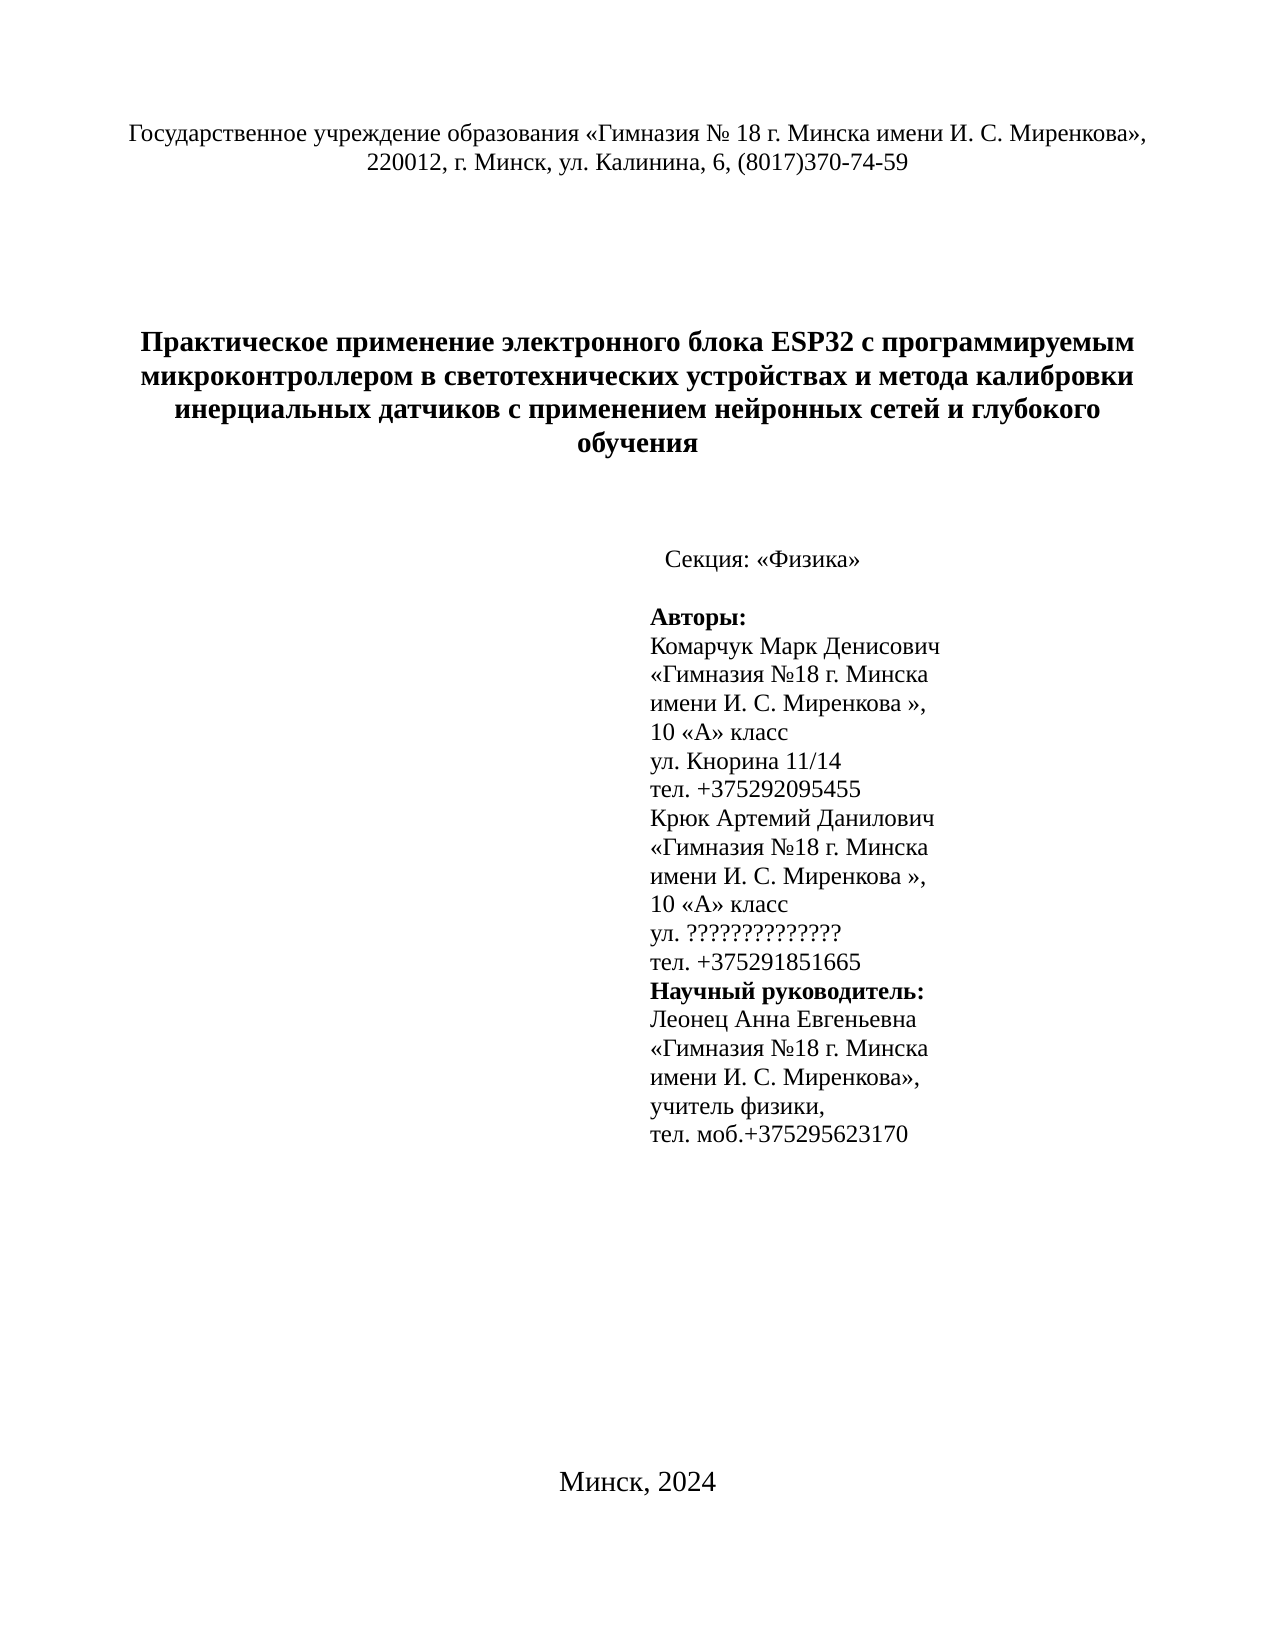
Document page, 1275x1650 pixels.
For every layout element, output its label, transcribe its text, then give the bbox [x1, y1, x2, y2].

text тел. +375292095455 [650, 774, 1157, 803]
text ул. ?????????????? [650, 918, 1157, 947]
text 10 «А» класс [650, 717, 1157, 746]
text Авторы: [650, 602, 1157, 631]
text имени И. С. Миренкова », [650, 861, 1157, 889]
text «Гимназия №18 г. Минска [650, 1033, 1157, 1062]
text тел. моб.+375295623170 [650, 1119, 1157, 1148]
text 10 «А» класс [650, 889, 1157, 918]
text Комарчук Марк Денисович [650, 631, 1157, 659]
text Леонец Анна Евгеньевна [650, 1004, 1157, 1033]
text имени И. С. Миренкова », [650, 688, 1157, 717]
text учитель физики, [650, 1091, 1157, 1119]
text «Гимназия №18 г. Минска [650, 832, 1157, 861]
text Минск, 2024 [118, 1464, 1157, 1498]
text Крюк Артемий Данилович [650, 803, 1157, 832]
text Государственное учреждение образования «Гимназия № 18 г. Минска имени И. С. Миренкова», 220012, г. Минск, ул. Калинина, 6, (8017)370-74-59 [118, 118, 1157, 176]
text Секция: «Физика» [605, 544, 1157, 573]
text «Гимназия №18 г. Минска [650, 659, 1157, 688]
text Научный руководитель: [650, 976, 1157, 1004]
text ул. Кнорина 11/14 [650, 746, 1157, 774]
text тел. +375291851665 [650, 947, 1157, 976]
text имени И. С. Миренкова», [650, 1062, 1157, 1091]
text Практическое применение электронного блока ESP32 с программируемым микроконтроллером в светотехнических устройствах и метода калибровки инерциальных датчиков с применением нейронных сетей и глубокого обучения [118, 324, 1157, 458]
